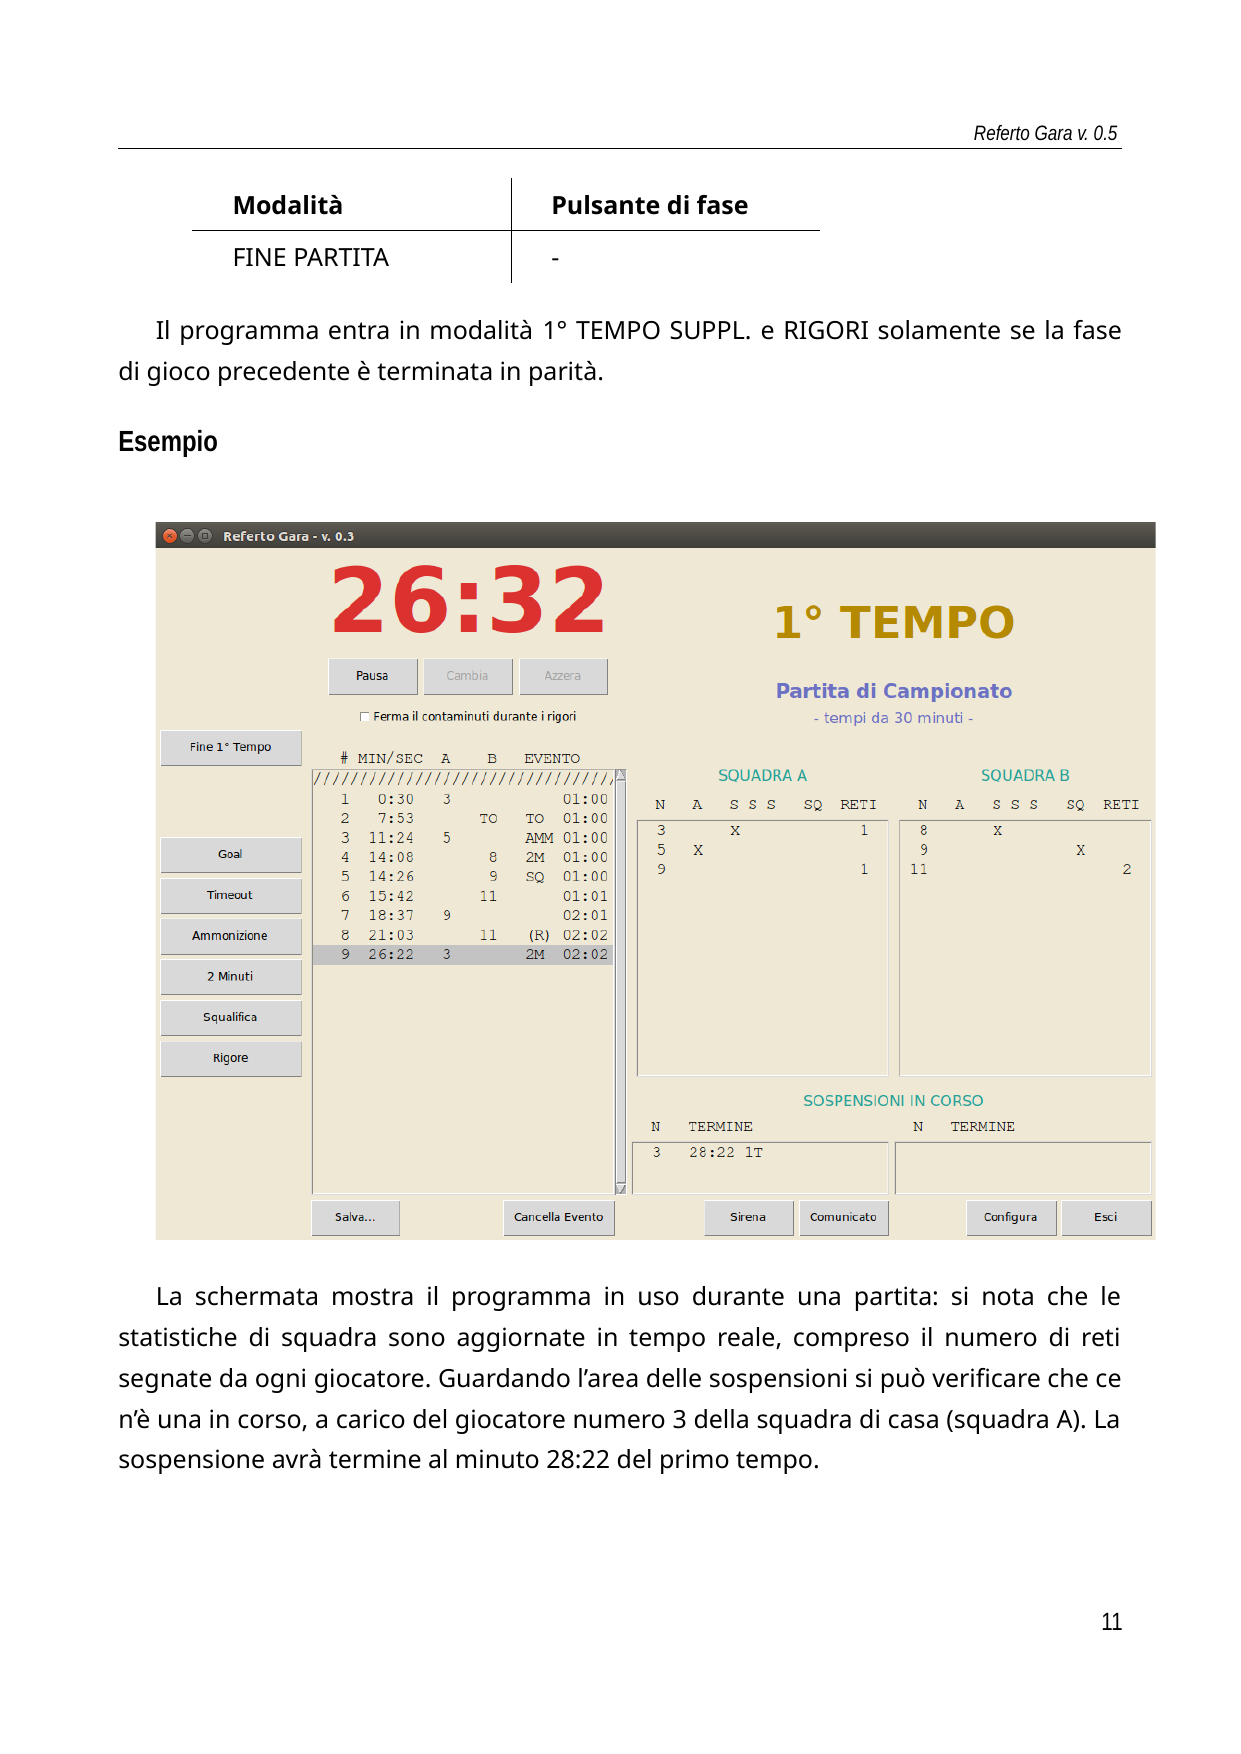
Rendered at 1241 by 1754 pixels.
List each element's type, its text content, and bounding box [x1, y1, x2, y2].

table_header Modalità [192, 178, 492, 230]
subtitle Esempio [118, 424, 1122, 458]
text Il programma entra in modalità 1° TEMPO SUPPL. e RIGORI solamente se la fase di gioco precedente è terminata in parità. [118, 313, 1122, 388]
table_header [492, 178, 511, 230]
table_cell FINE PARTITA [192, 231, 492, 283]
table_header Pulsante di fase [512, 178, 820, 230]
table_cell - [512, 231, 820, 283]
text La schermata mostra il programma in uso durante una partita: si nota che le statistiche di squadra sono aggiornate in tempo reale, compreso il numero di reti segnate da ogni giocatore. Guardando l’area delle sospensioni si può verificare che ce n’è una in corso, a carico del giocatore numero 3 della squadra di casa (squadra A). La sospensione avrà termine al minuto 28:22 del primo tempo. [118, 1279, 1122, 1476]
table_cell [492, 231, 511, 283]
picture [155, 522, 1156, 1240]
